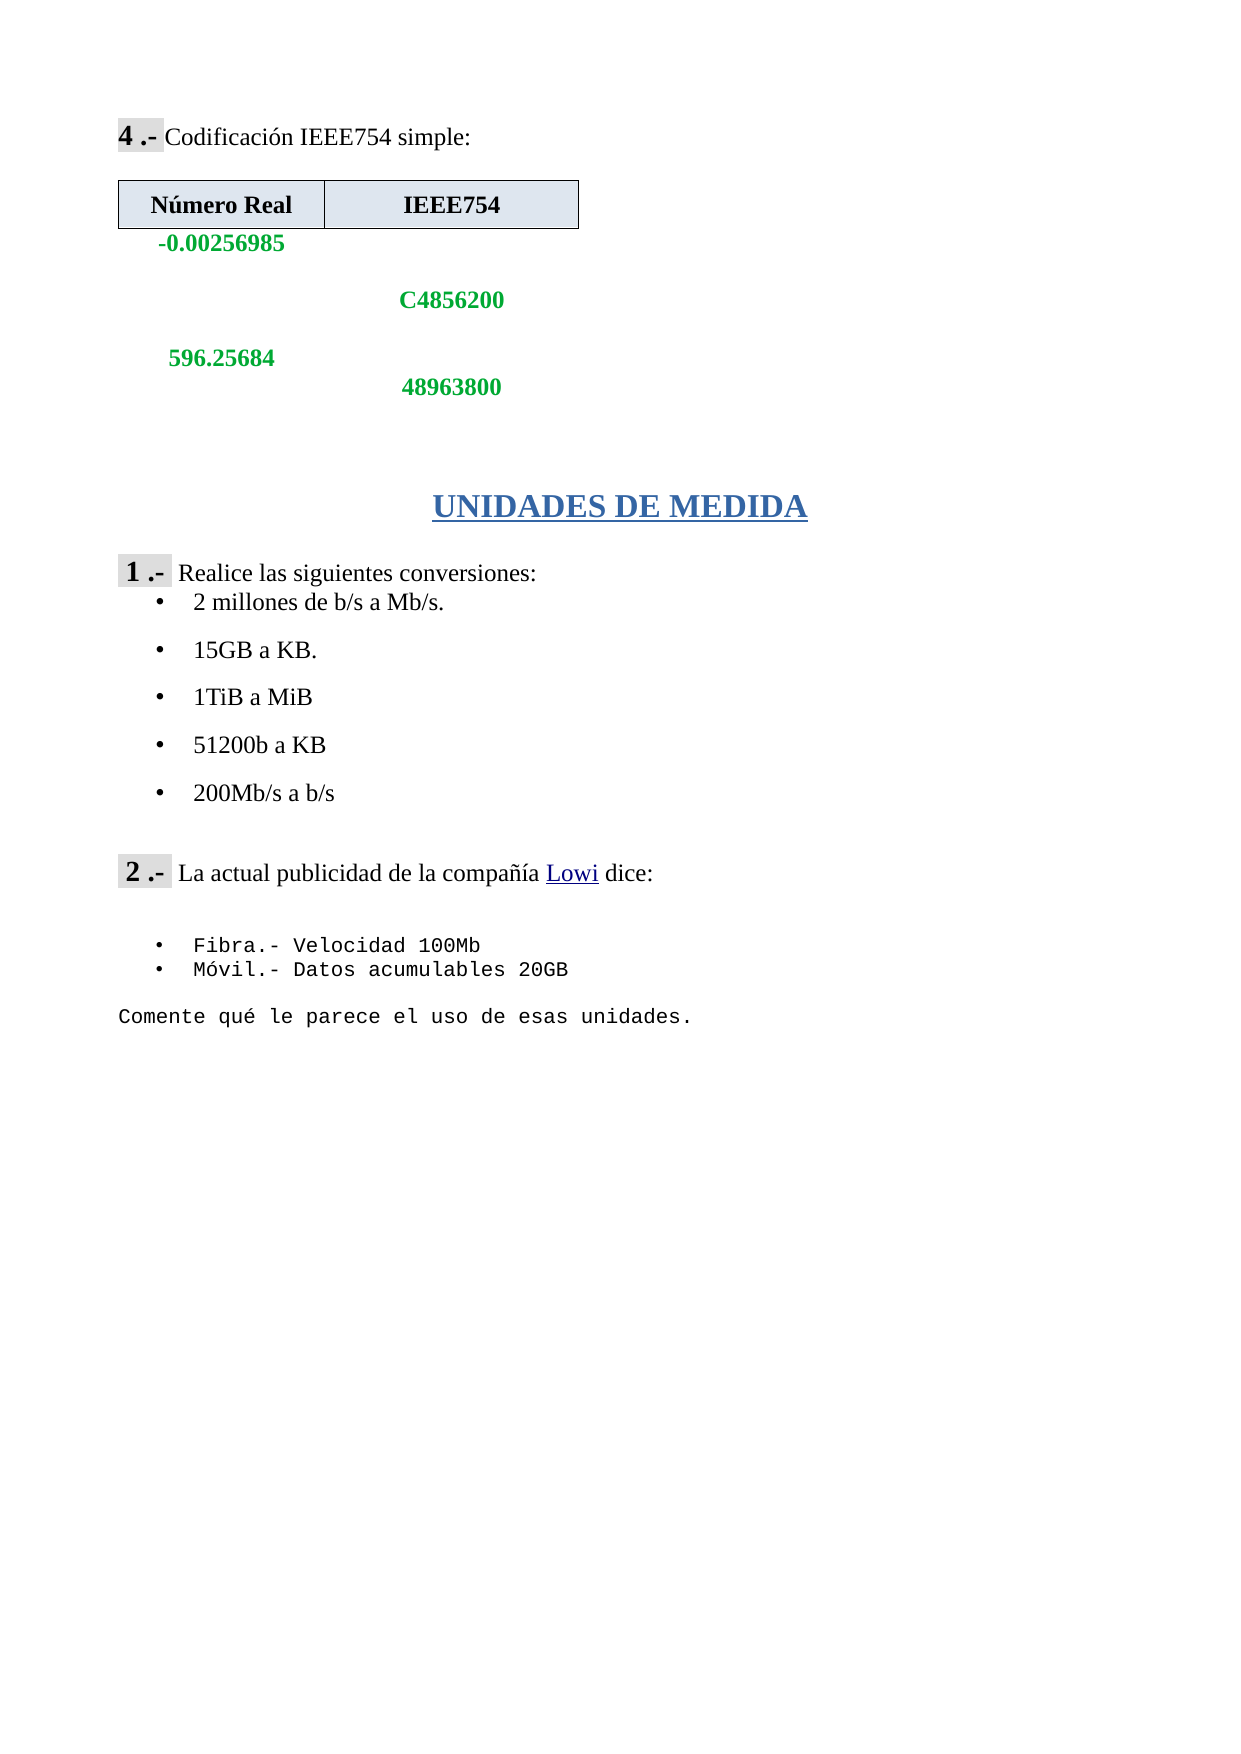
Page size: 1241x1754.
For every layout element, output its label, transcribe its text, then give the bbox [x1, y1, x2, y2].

table_cell [118, 257, 324, 285]
text 1 .- Realice las siguientes conversiones: [118, 554, 1122, 587]
table_cell [118, 285, 324, 314]
table_cell 596.25684 [118, 343, 324, 372]
text 4 .- Codificación IEEE754 simple: [118, 118, 1122, 152]
table_cell 48963800 [325, 372, 578, 400]
list 2 millones de b/s a Mb/s. [156, 587, 1122, 616]
table_cell C4856200 [325, 285, 578, 314]
list 51200b a KB [156, 730, 1122, 759]
text 2 .- La actual publicidad de la compañía Lowi dice: [118, 854, 1122, 888]
table_cell [118, 372, 324, 400]
text Comente qué le parece el uso de esas unidades. [118, 1006, 1122, 1029]
table_cell [325, 314, 578, 343]
table_header Número Real [119, 181, 324, 227]
list Fibra.- Velocidad 100Mb [156, 935, 1122, 958]
table_cell [325, 257, 578, 285]
table_cell [325, 343, 578, 372]
list 200Mb/s a b/s [156, 778, 1122, 806]
table_header IEEE754 [325, 181, 578, 227]
table_cell -0.00256985 [118, 229, 324, 257]
list 1TiB a MiB [156, 682, 1122, 711]
text UNIDADES DE MEDIDA [118, 487, 1122, 525]
table_cell [325, 229, 578, 257]
list Móvil.- Datos acumulables 20GB [156, 958, 1122, 982]
table_cell [118, 314, 324, 343]
list 15GB a KB. [156, 635, 1122, 664]
